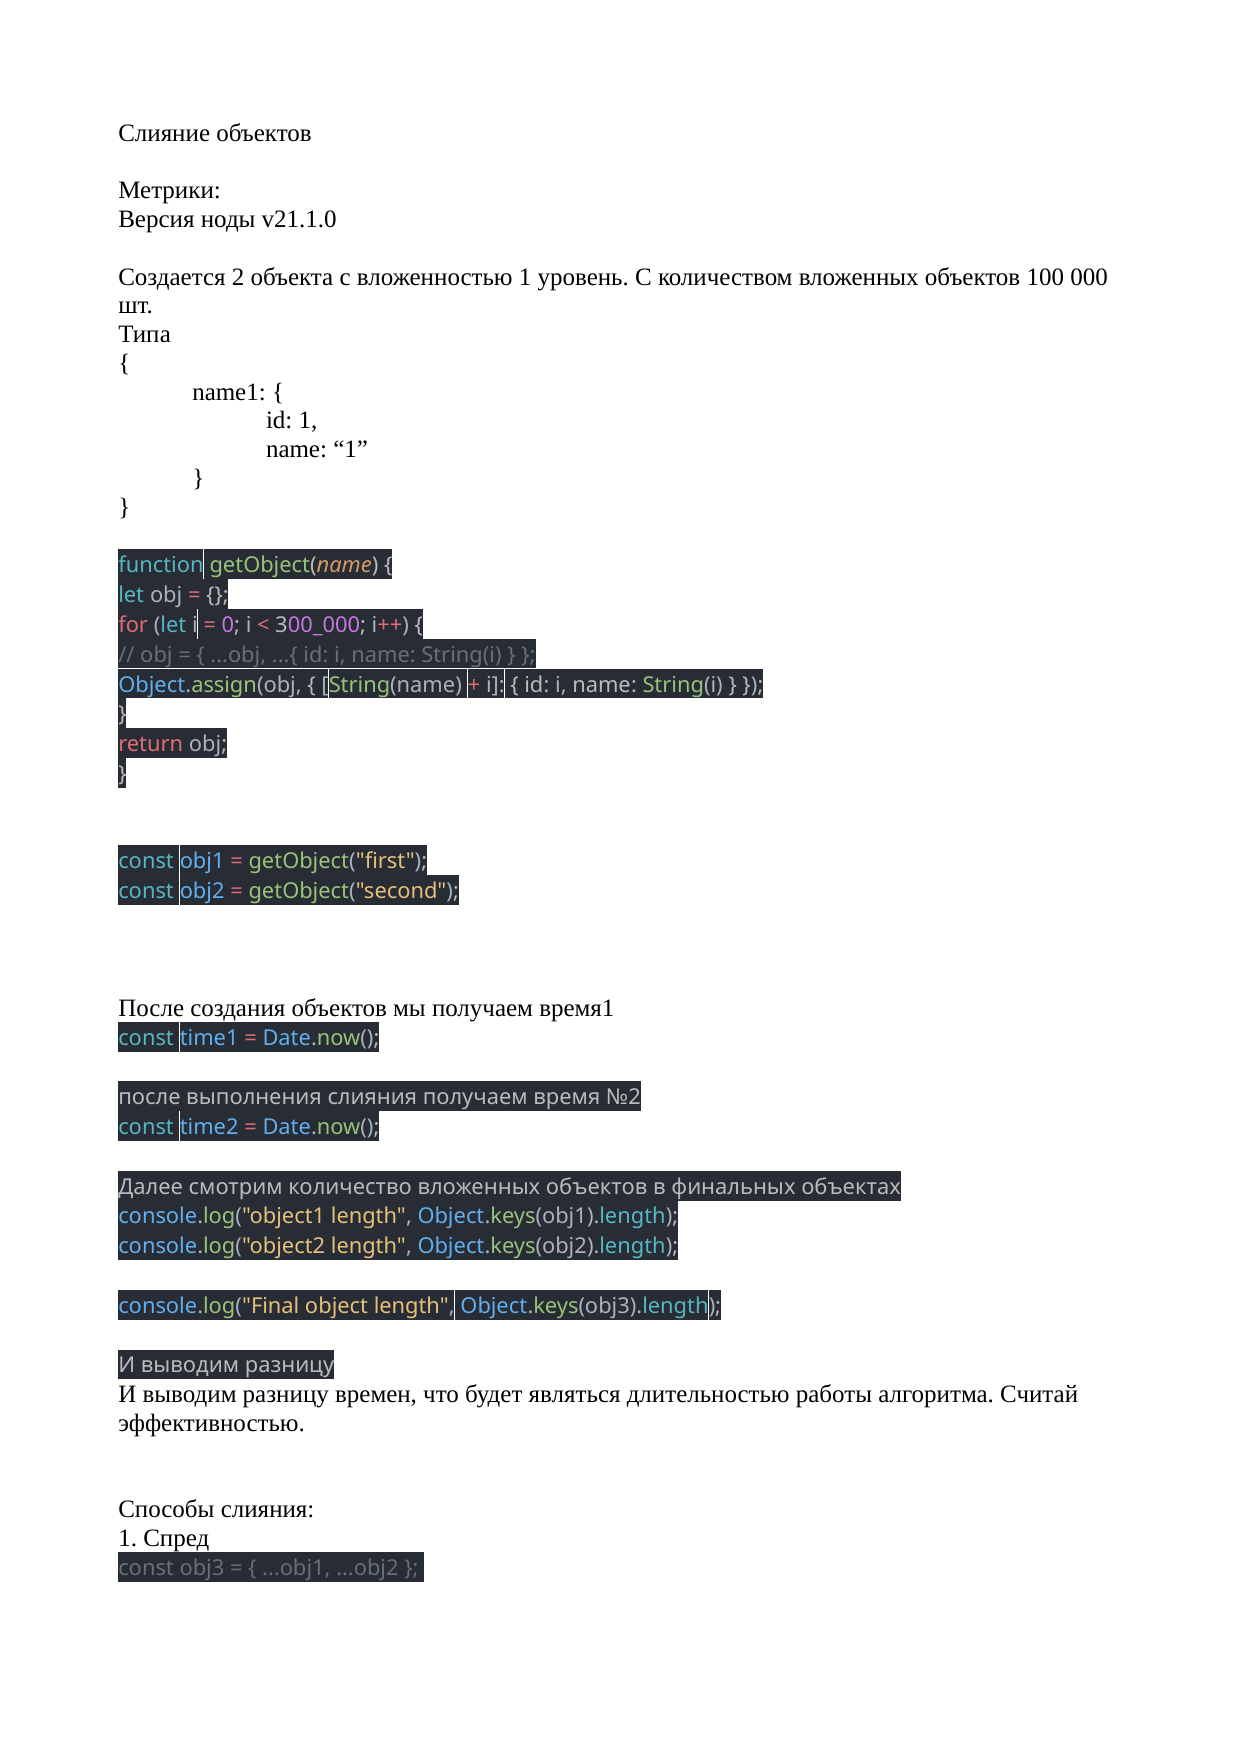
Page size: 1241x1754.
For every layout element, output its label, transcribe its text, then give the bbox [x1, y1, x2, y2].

text function getObject(name) { [118, 549, 1122, 579]
text name1: { [118, 377, 1122, 406]
text После создания объектов мы получаем время1 [118, 993, 1122, 1022]
text const obj2 = getObject("second"); [118, 875, 1122, 905]
text Создается 2 объекта с вложенностью 1 уровень. С количеством вложенных объектов 100 000 шт. [118, 262, 1122, 319]
text И выводим разницу времен, что будет являться длительностью работы алгоритма. Считай эффективностью. [118, 1379, 1122, 1437]
text Далее смотрим количество вложенных объектов в финальных объектах [118, 1171, 1122, 1201]
text } [118, 698, 1122, 728]
text const obj1 = getObject("first"); [118, 845, 1122, 875]
text } [118, 492, 1122, 521]
text } [118, 463, 1122, 492]
text } [118, 758, 1122, 788]
text const obj3 = { ...obj1, ...obj2 }; [118, 1552, 1122, 1582]
text 1. Спред [118, 1523, 1122, 1552]
text return obj; [118, 728, 1122, 758]
text console.log("Final object length", Object.keys(obj3).length); [118, 1290, 1122, 1320]
text id: 1, [118, 406, 1122, 434]
text Object.assign(obj, { [String(name) + i]: { id: i, name: String(i) } }); [118, 668, 1122, 698]
text Метрики: [118, 176, 1122, 204]
text Слияние объектов [118, 118, 1122, 147]
text // obj = { ...obj, ...{ id: i, name: String(i) } }; [118, 639, 1122, 668]
text { [118, 348, 1122, 377]
text const time2 = Date.now(); [118, 1111, 1122, 1141]
text после выполнения слияния получаем время №2 [118, 1081, 1122, 1111]
text Версия ноды v21.1.0 [118, 204, 1122, 233]
text const time1 = Date.now(); [118, 1022, 1122, 1052]
text console.log("object2 length", Object.keys(obj2).length); [118, 1230, 1122, 1260]
text console.log("object1 length", Object.keys(obj1).length); [118, 1201, 1122, 1230]
text name: “1” [118, 434, 1122, 463]
text Типа [118, 319, 1122, 348]
text Способы слияния: [118, 1494, 1122, 1523]
text let obj = {}; [118, 579, 1122, 609]
text for (let i = 0; i < 300_000; i++) { [118, 609, 1122, 639]
text И выводим разницу [118, 1349, 1122, 1379]
